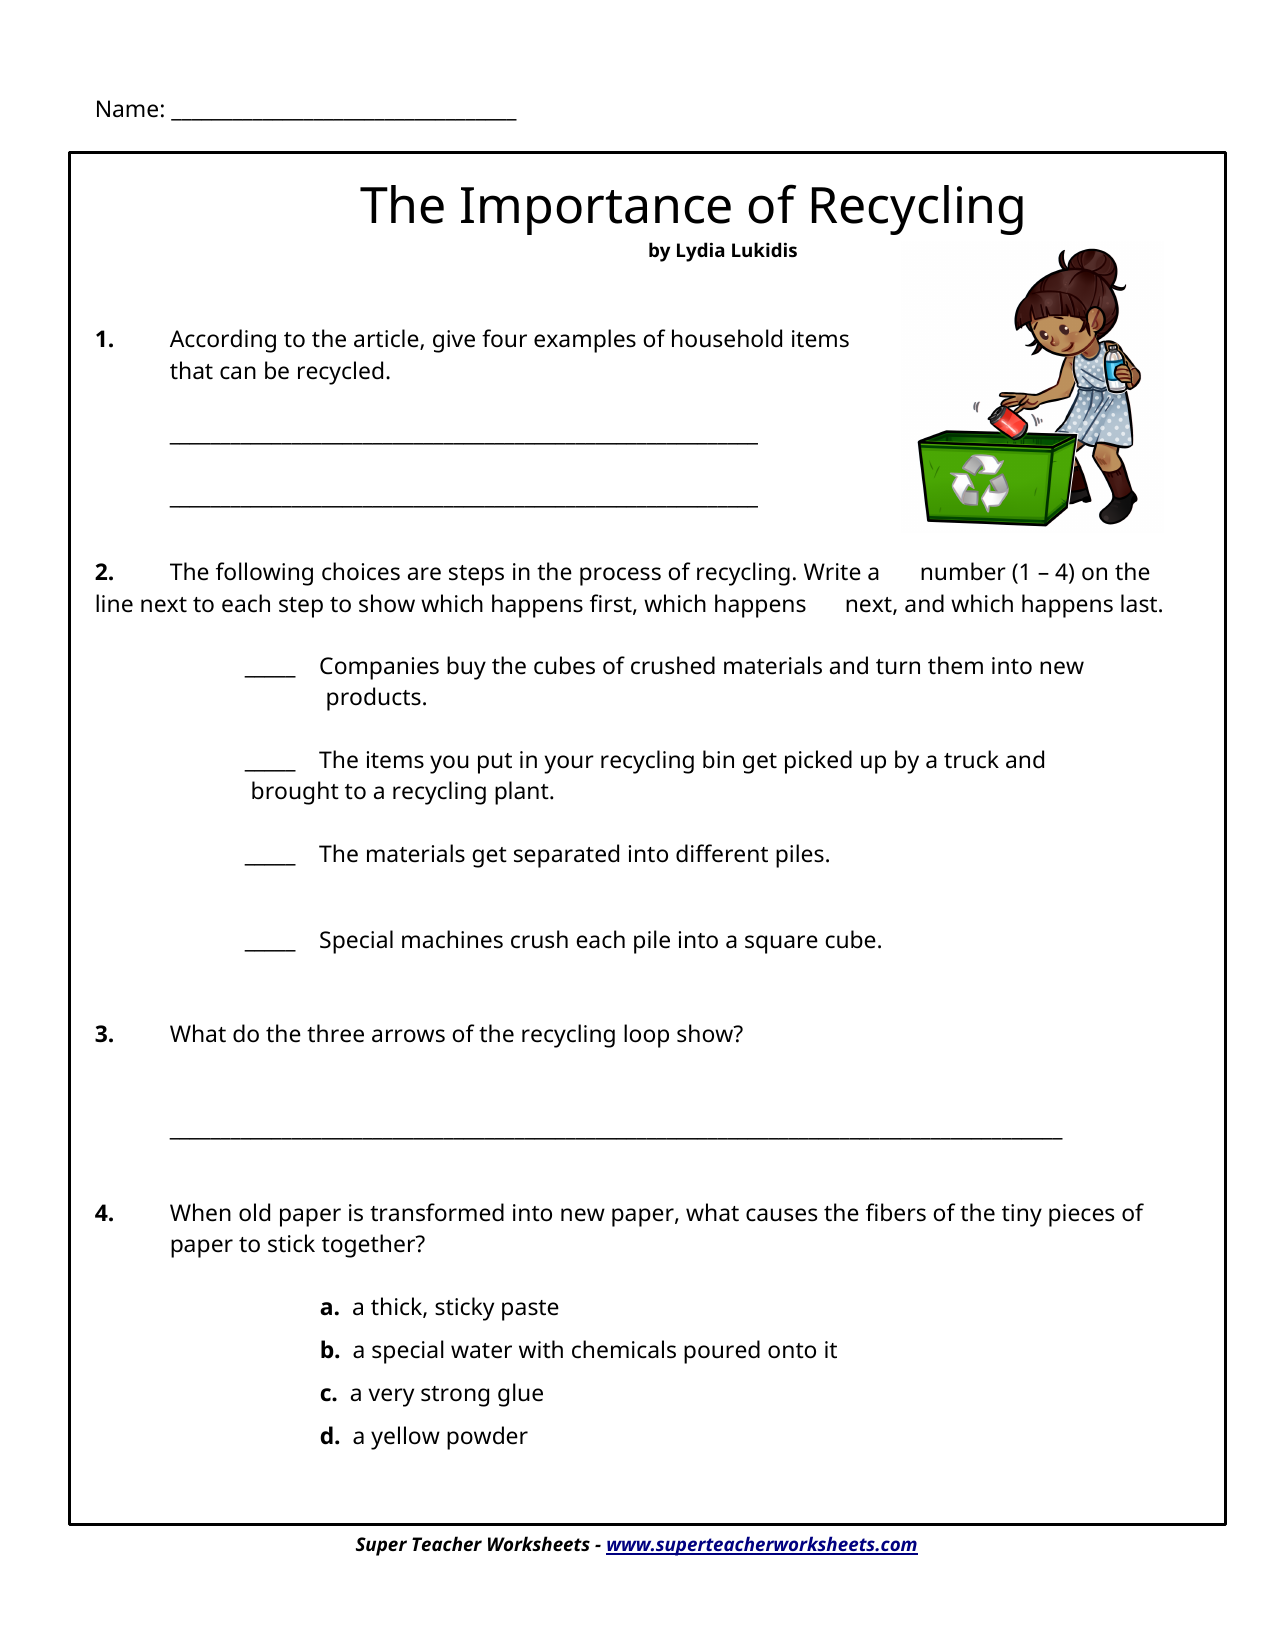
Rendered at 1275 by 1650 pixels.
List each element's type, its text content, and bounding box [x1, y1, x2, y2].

picture [900, 241, 1164, 533]
text __________________________________________________________ [94, 479, 900, 511]
text _____ The items you put in your recycling bin get picked up by a truck and brought to a recycling plant. [94, 744, 1181, 806]
text a. a thick, sticky paste [94, 1290, 1181, 1322]
text _____ Special machines crush each pile into a square cube. [94, 924, 1181, 955]
text Name: __________________________________ [94, 93, 1181, 124]
text b. a special water with chemicals poured onto it [94, 1334, 1181, 1365]
text 1. According to the article, give four examples of household items that can be recycled. [94, 323, 900, 386]
text _____ The materials get separated into different piles. [94, 837, 1181, 869]
text 3. What do the three arrows of the recycling loop show? [94, 1018, 1181, 1049]
text ________________________________________________________________________________________ [94, 1111, 1181, 1143]
text 2. The following choices are steps in the process of recycling. Write a number (1 – 4) on the line next to each step to show which happens first, which happens next, and which happens last. [94, 556, 1181, 619]
subtitle The Importance of Recycling [94, 170, 1181, 238]
text 4. When old paper is transformed into new paper, what causes the fibers of the tiny pieces of paper to stick together? [94, 1197, 1181, 1259]
text __________________________________________________________ [94, 417, 900, 448]
text c. a very strong glue [94, 1377, 1181, 1408]
text _____ Companies buy the cubes of crushed materials and turn them into new products. [94, 650, 1181, 712]
subtitle by Lydia Lukidis [94, 238, 1181, 263]
text d. a yellow powder [94, 1420, 1181, 1451]
